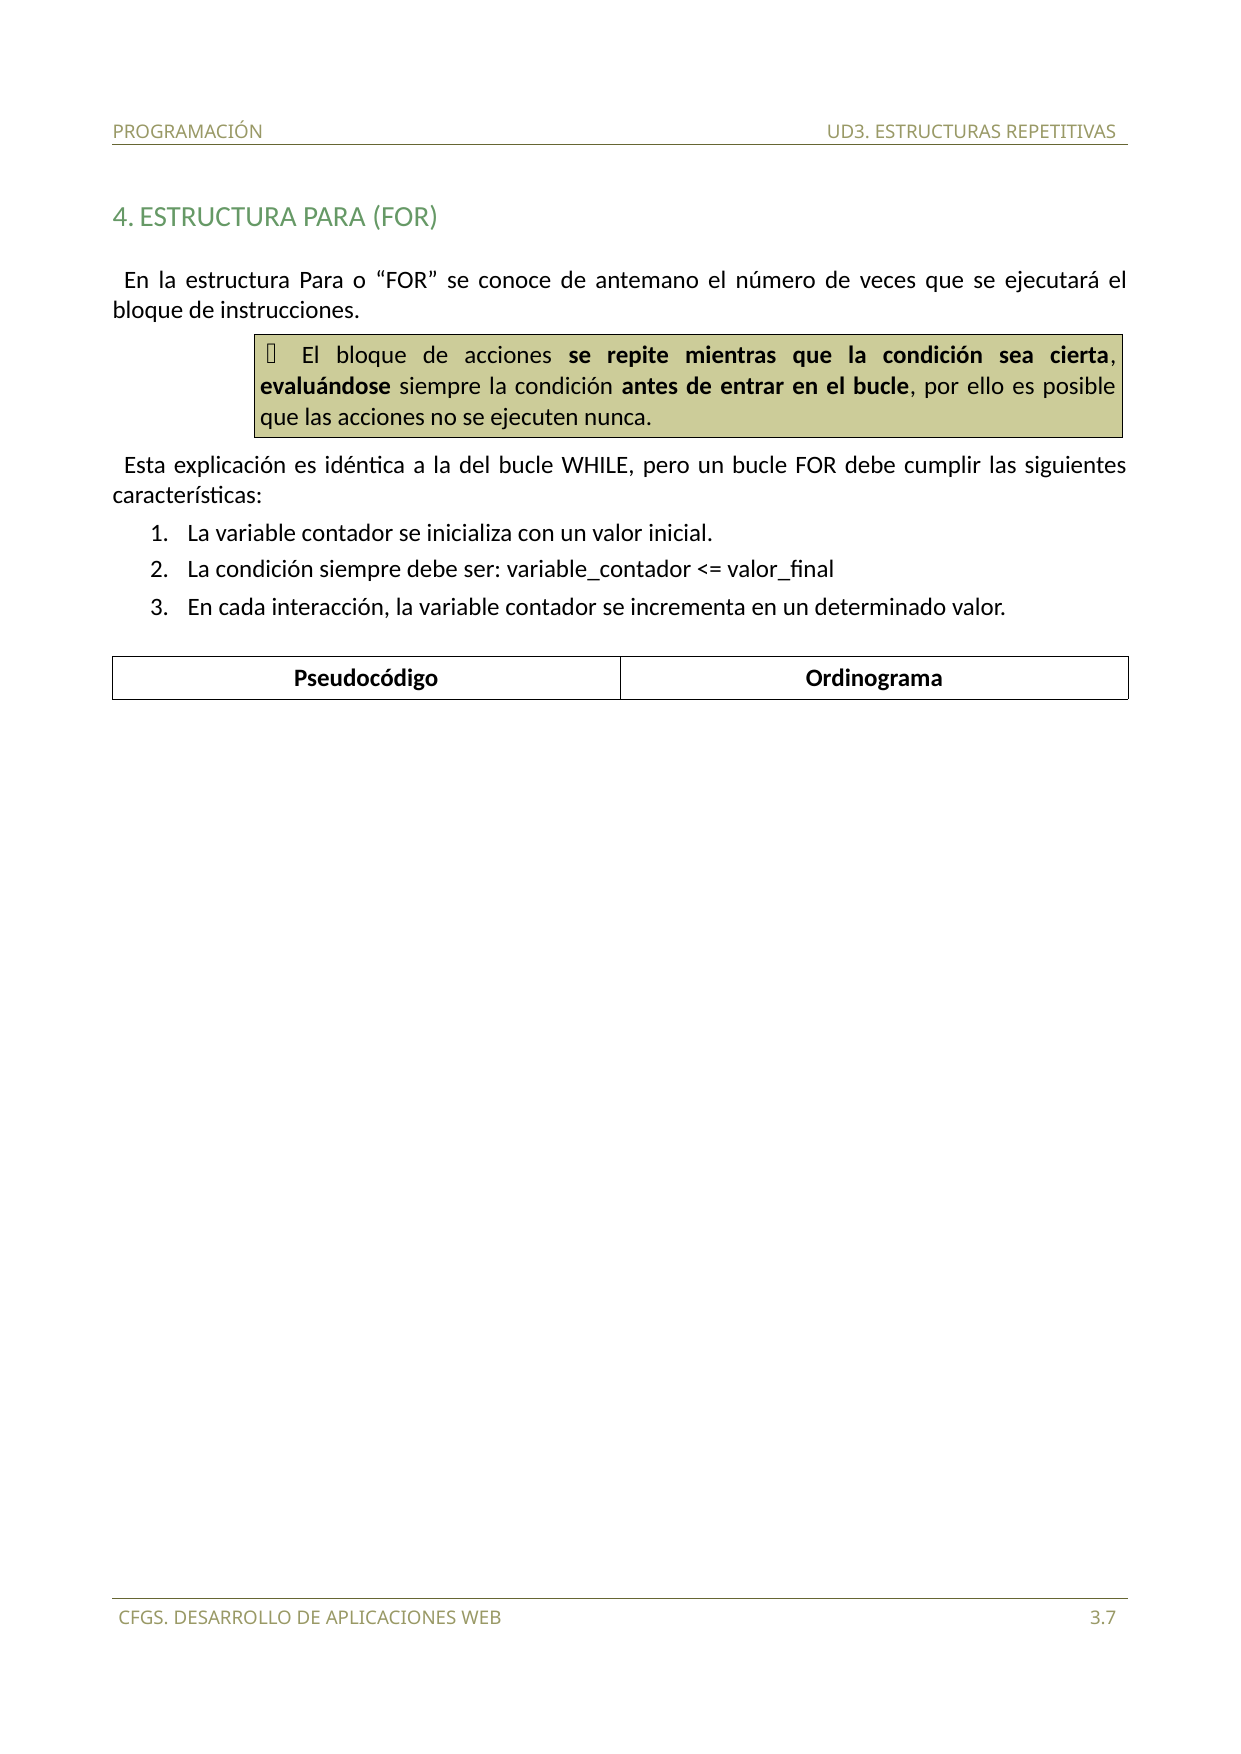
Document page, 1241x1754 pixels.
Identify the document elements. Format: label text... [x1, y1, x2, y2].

list La condición siempre debe ser: variable_contador <= valor_final [150, 554, 1128, 584]
list La variable contador se inicializa con un valor inicial. [150, 517, 1128, 547]
text  El bloque de acciones se repite mientras que la condición sea cierta, evaluándose siempre la condición antes de entrar en el bucle, por ello es posible que las acciones no se ejecuten nunca. [255, 335, 1122, 437]
table_header Ordinograma [621, 657, 1128, 698]
table_header Pseudocódigo [113, 657, 620, 698]
text En la estructura Para o “FOR” se conoce de antemano el número de veces que se ejecutará el bloque de instrucciones. [112, 264, 1128, 325]
text Esta explicación es idéntica a la del bucle WHILE, pero un bucle FOR debe cumplir las siguientes características: [112, 449, 1128, 510]
subtitle Estructura Para (FOR) [112, 198, 1128, 234]
list En cada interacción, la variable contador se incrementa en un determinado valor. [150, 591, 1128, 621]
